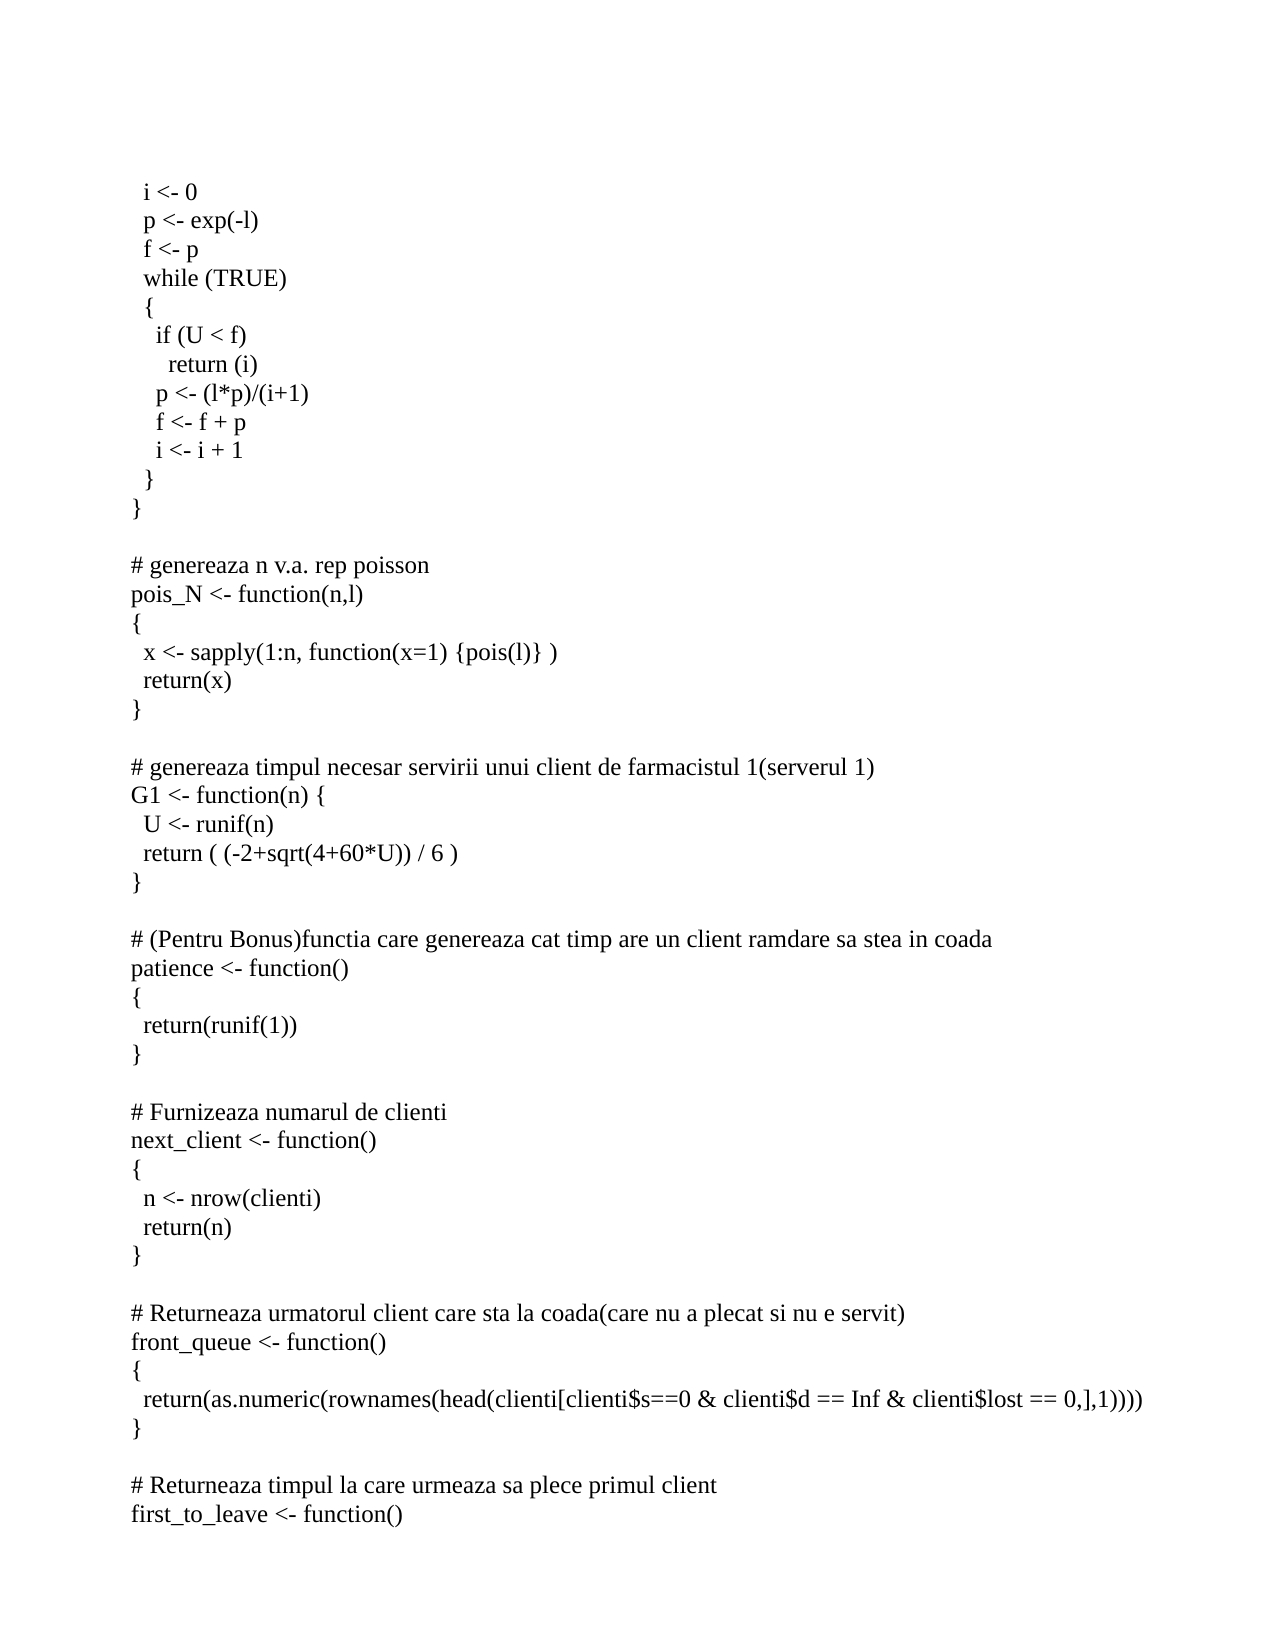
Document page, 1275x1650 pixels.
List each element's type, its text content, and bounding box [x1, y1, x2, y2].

text G1 <- function(n) { [118, 781, 1157, 809]
text { [118, 608, 1157, 637]
text # genereaza n v.a. rep poisson [118, 551, 1157, 579]
text } [118, 1241, 1157, 1269]
text p <- (l*p)/(i+1) [118, 378, 1157, 407]
text # Returneaza urmatorul client care sta la coada(care nu a plecat si nu e servit) [118, 1298, 1157, 1327]
text n <- nrow(clienti) [118, 1183, 1157, 1212]
text U <- runif(n) [118, 809, 1157, 838]
text return(x) [118, 666, 1157, 694]
text return(runif(1)) [118, 1011, 1157, 1039]
text { [118, 292, 1157, 321]
text return(as.numeric(rownames(head(clienti[clienti$s==0 & clienti$d == Inf & clienti$lost == 0,],1)))) [118, 1384, 1157, 1413]
text f <- p [118, 234, 1157, 263]
text x <- sapply(1:n, function(x=1) {pois(l)} ) [118, 637, 1157, 666]
text f <- f + p [118, 407, 1157, 436]
text return ( (-2+sqrt(4+60*U)) / 6 ) [118, 838, 1157, 867]
text } [118, 1413, 1157, 1442]
text { [118, 982, 1157, 1011]
text } [118, 493, 1157, 522]
text first_to_leave <- function() [118, 1499, 1157, 1528]
text if (U < f) [118, 321, 1157, 349]
text { [118, 1356, 1157, 1384]
text { [118, 1154, 1157, 1183]
text patience <- function() [118, 953, 1157, 982]
text # Furnizeaza numarul de clienti [118, 1097, 1157, 1126]
text # Returneaza timpul la care urmeaza sa plece primul client [118, 1471, 1157, 1499]
text while (TRUE) [118, 263, 1157, 292]
text # genereaza timpul necesar servirii unui client de farmacistul 1(serverul 1) [118, 752, 1157, 781]
text next_client <- function() [118, 1126, 1157, 1154]
text } [118, 464, 1157, 493]
text pois_N <- function(n,l) [118, 579, 1157, 608]
text } [118, 1039, 1157, 1068]
text p <- exp(-l) [118, 206, 1157, 234]
text } [118, 694, 1157, 723]
text i <- 0 [118, 177, 1157, 206]
text return(n) [118, 1212, 1157, 1241]
text return (i) [118, 349, 1157, 378]
text i <- i + 1 [118, 436, 1157, 464]
text # (Pentru Bonus)functia care genereaza cat timp are un client ramdare sa stea in coada [118, 924, 1157, 953]
text front_queue <- function() [118, 1327, 1157, 1356]
text } [118, 867, 1157, 896]
